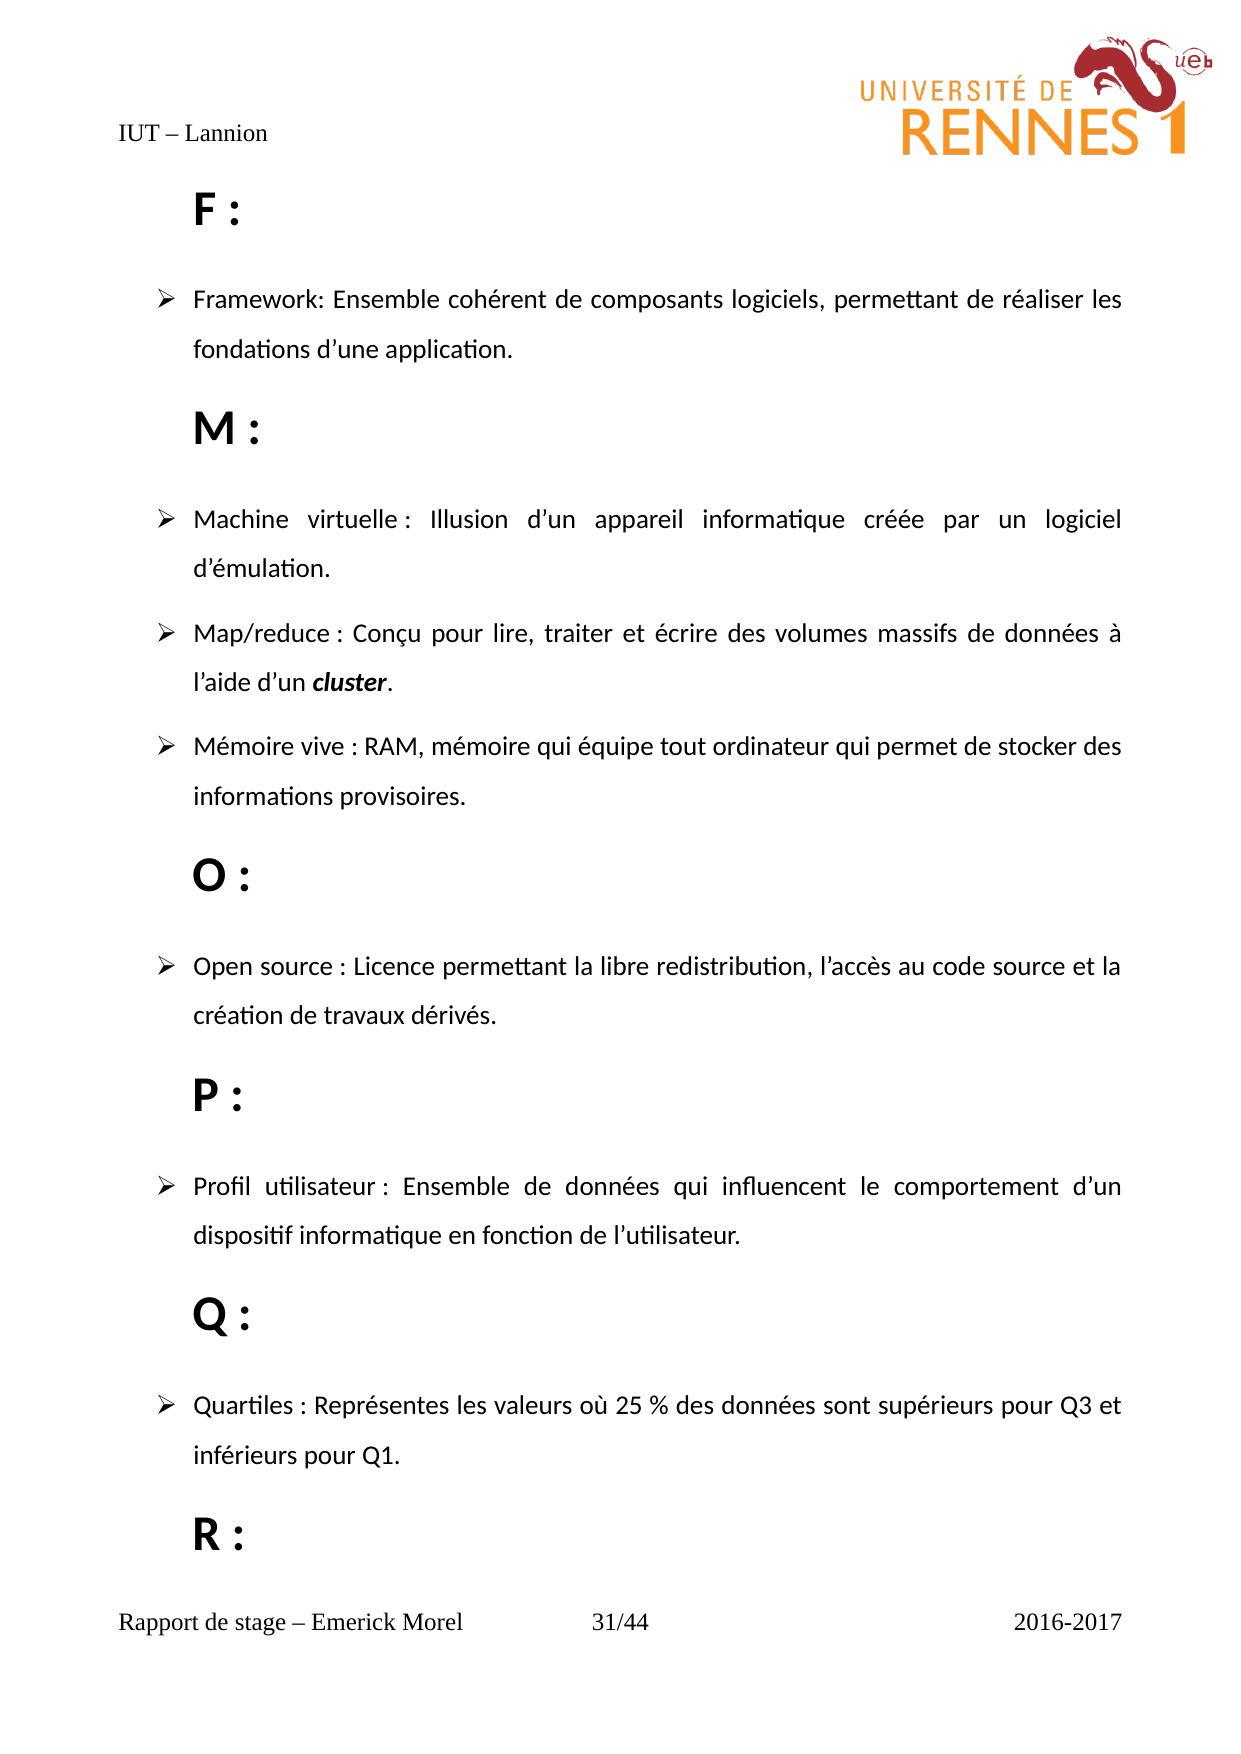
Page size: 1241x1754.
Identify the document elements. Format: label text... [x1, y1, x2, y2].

text Q : [118, 1282, 1122, 1343]
text P : [118, 1062, 1122, 1123]
picture [858, 34, 1214, 157]
list Map/reduce : Conçu pour lire, traiter et écrire des volumes massifs de données à l’aide d’un cluster. [156, 616, 1122, 698]
list Machine virtuelle : Illusion d’un appareil informatique créée par un logiciel d’émulation. [156, 502, 1122, 585]
list Open source : Licence permettant la libre redistribution, l’accès au code source et la création de travaux dérivés. [156, 949, 1122, 1031]
list Mémoire vive : RAM, mémoire qui équipe tout ordinateur qui permet de stocker des informations provisoires. [156, 729, 1122, 812]
text M : [118, 396, 1122, 457]
list F : [156, 176, 1122, 237]
text R : [118, 1502, 1122, 1563]
list Quartiles : Représentes les valeurs où 25 % des données sont supérieurs pour Q3 et inférieurs pour Q1. [156, 1388, 1122, 1471]
list Framework: Ensemble cohérent de composants logiciels, permettant de réaliser les fondations d’une application. [156, 282, 1122, 365]
list Profil utilisateur : Ensemble de données qui influencent le comportement d’un dispositif informatique en fonction de l’utilisateur. [156, 1169, 1122, 1251]
text O : [118, 843, 1122, 904]
